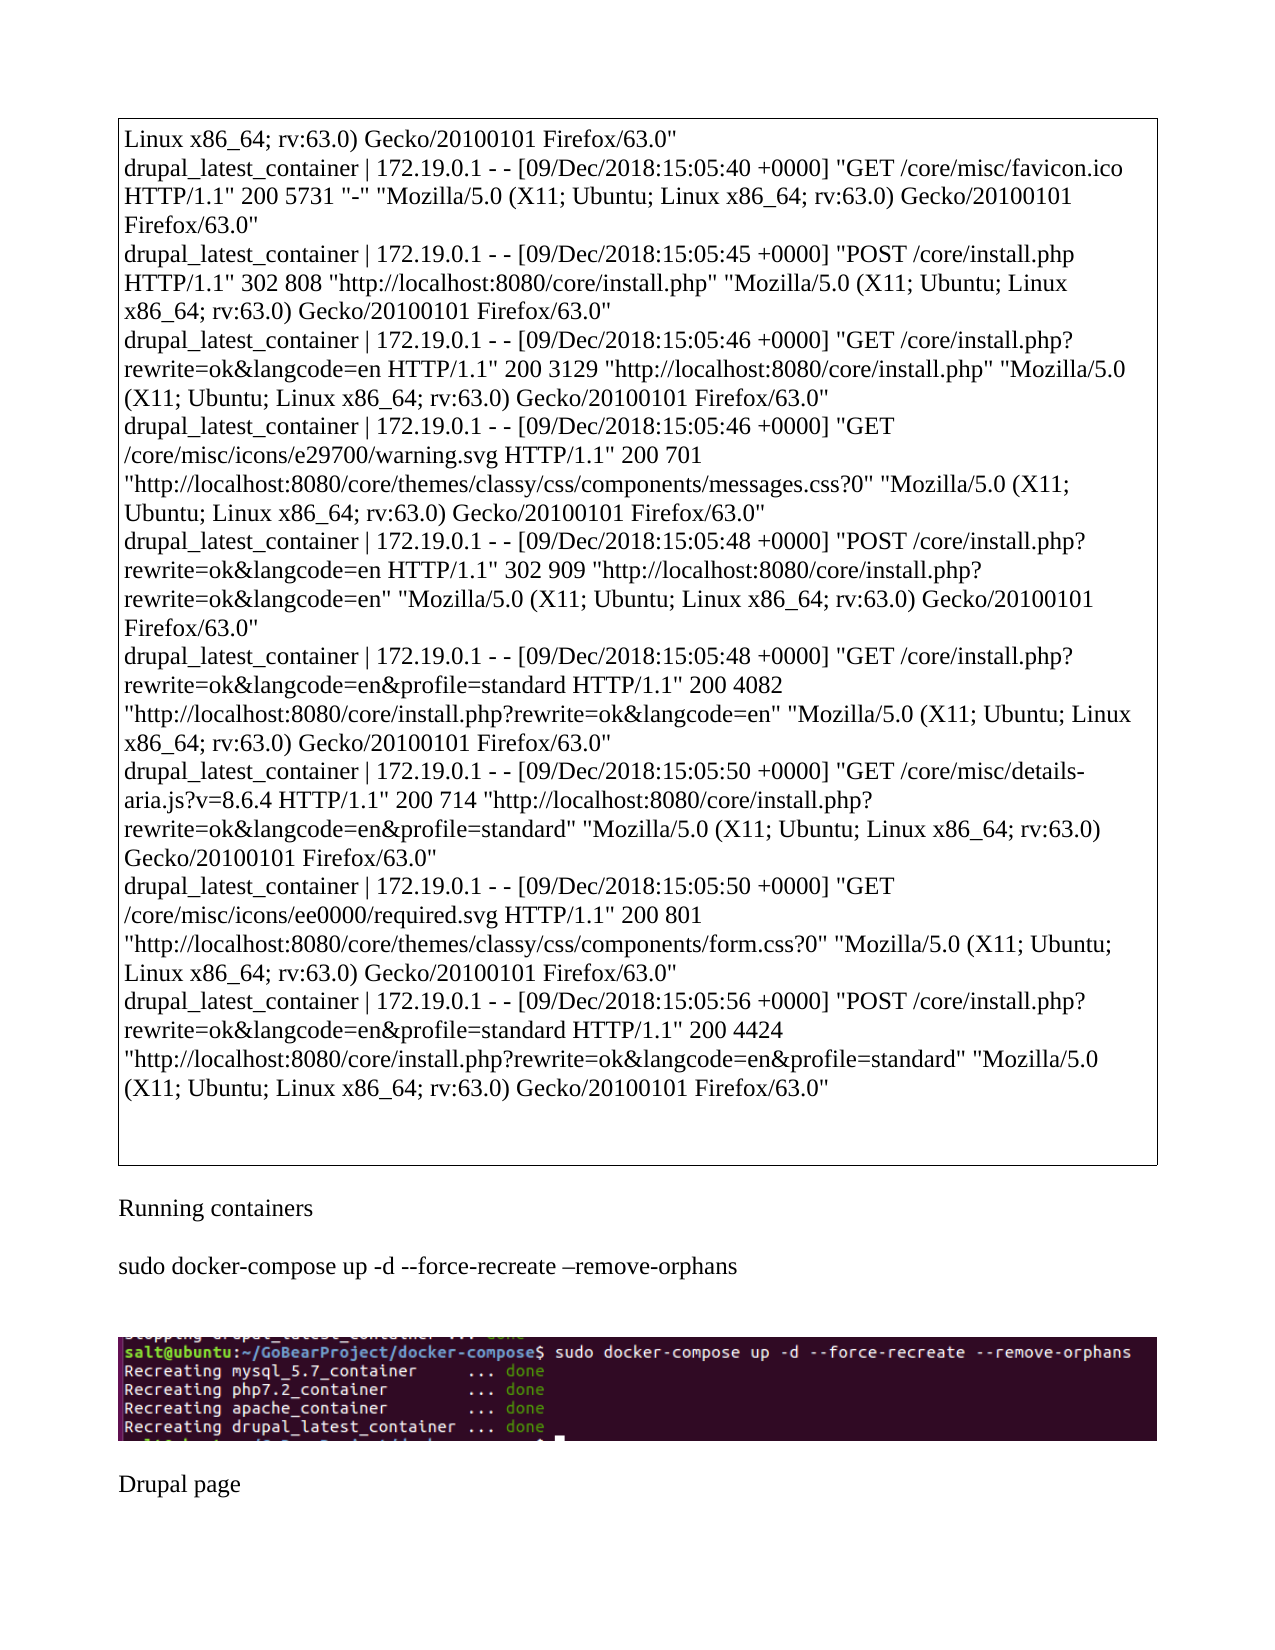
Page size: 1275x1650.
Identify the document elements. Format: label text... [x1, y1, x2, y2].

text Drupal page [118, 1469, 1157, 1498]
table_cell Linux x86_64; rv:63.0) Gecko/20100101 Firefox/63.0" drupal_latest_container | 172.19.0.1 - - [09/Dec/2018:15:05:40 +0000] "GET /core/misc/favicon.ico HTTP/1.1" 200 5731 "-" "Mozilla/5.0 (X11; Ubuntu; Linux x86_64; rv:63.0) Gecko/20100101 Firefox/63.0" drupal_latest_container | 172.19.0.1 - - [09/Dec/2018:15:05:45 +0000] "POST /core/install.php HTTP/1.1" 302 808 "http://localhost:8080/core/install.php" "Mozilla/5.0 (X11; Ubuntu; Linux x86_64; rv:63.0) Gecko/20100101 Firefox/63.0" drupal_latest_container | 172.19.0.1 - - [09/Dec/2018:15:05:46 +0000] "GET /core/install.php?rewrite=ok&langcode=en HTTP/1.1" 200 3129 "http://localhost:8080/core/install.php" "Mozilla/5.0 (X11; Ubuntu; Linux x86_64; rv:63.0) Gecko/20100101 Firefox/63.0" drupal_latest_container | 172.19.0.1 - - [09/Dec/2018:15:05:46 +0000] "GET /core/misc/icons/e29700/warning.svg HTTP/1.1" 200 701 "http://localhost:8080/core/themes/classy/css/components/messages.css?0" "Mozilla/5.0 (X11; Ubuntu; Linux x86_64; rv:63.0) Gecko/20100101 Firefox/63.0" drupal_latest_container | 172.19.0.1 - - [09/Dec/2018:15:05:48 +0000] "POST /core/install.php?rewrite=ok&langcode=en HTTP/1.1" 302 909 "http://localhost:8080/core/install.php?rewrite=ok&langcode=en" "Mozilla/5.0 (X11; Ubuntu; Linux x86_64; rv:63.0) Gecko/20100101 Firefox/63.0" drupal_latest_container | 172.19.0.1 - - [09/Dec/2018:15:05:48 +0000] "GET /core/install.php?rewrite=ok&langcode=en&profile=standard HTTP/1.1" 200 4082 "http://localhost:8080/core/install.php?rewrite=ok&langcode=en" "Mozilla/5.0 (X11; Ubuntu; Linux x86_64; rv:63.0) Gecko/20100101 Firefox/63.0" drupal_latest_container | 172.19.0.1 - - [09/Dec/2018:15:05:50 +0000] "GET /core/misc/details-aria.js?v=8.6.4 HTTP/1.1" 200 714 "http://localhost:8080/core/install.php?rewrite=ok&langcode=en&profile=standard" "Mozilla/5.0 (X11; Ubuntu; Linux x86_64; rv:63.0) Gecko/20100101 Firefox/63.0" drupal_latest_container | 172.19.0.1 - - [09/Dec/2018:15:05:50 +0000] "GET /core/misc/icons/ee0000/required.svg HTTP/1.1" 200 801 "http://localhost:8080/core/themes/classy/css/components/form.css?0" "Mozilla/5.0 (X11; Ubuntu; Linux x86_64; rv:63.0) Gecko/20100101 Firefox/63.0" drupal_latest_container | 172.19.0.1 - - [09/Dec/2018:15:05:56 +0000] "POST /core/install.php?rewrite=ok&langcode=en&profile=standard HTTP/1.1" 200 4424 "http://localhost:8080/core/install.php?rewrite=ok&langcode=en&profile=standard" "Mozilla/5.0 (X11; Ubuntu; Linux x86_64; rv:63.0) Gecko/20100101 Firefox/63.0" [119, 119, 1157, 1165]
text sudo docker-compose up -d --force-recreate –remove-orphans [118, 1251, 1157, 1280]
picture [118, 1337, 1157, 1441]
text Running containers [118, 1193, 1157, 1222]
